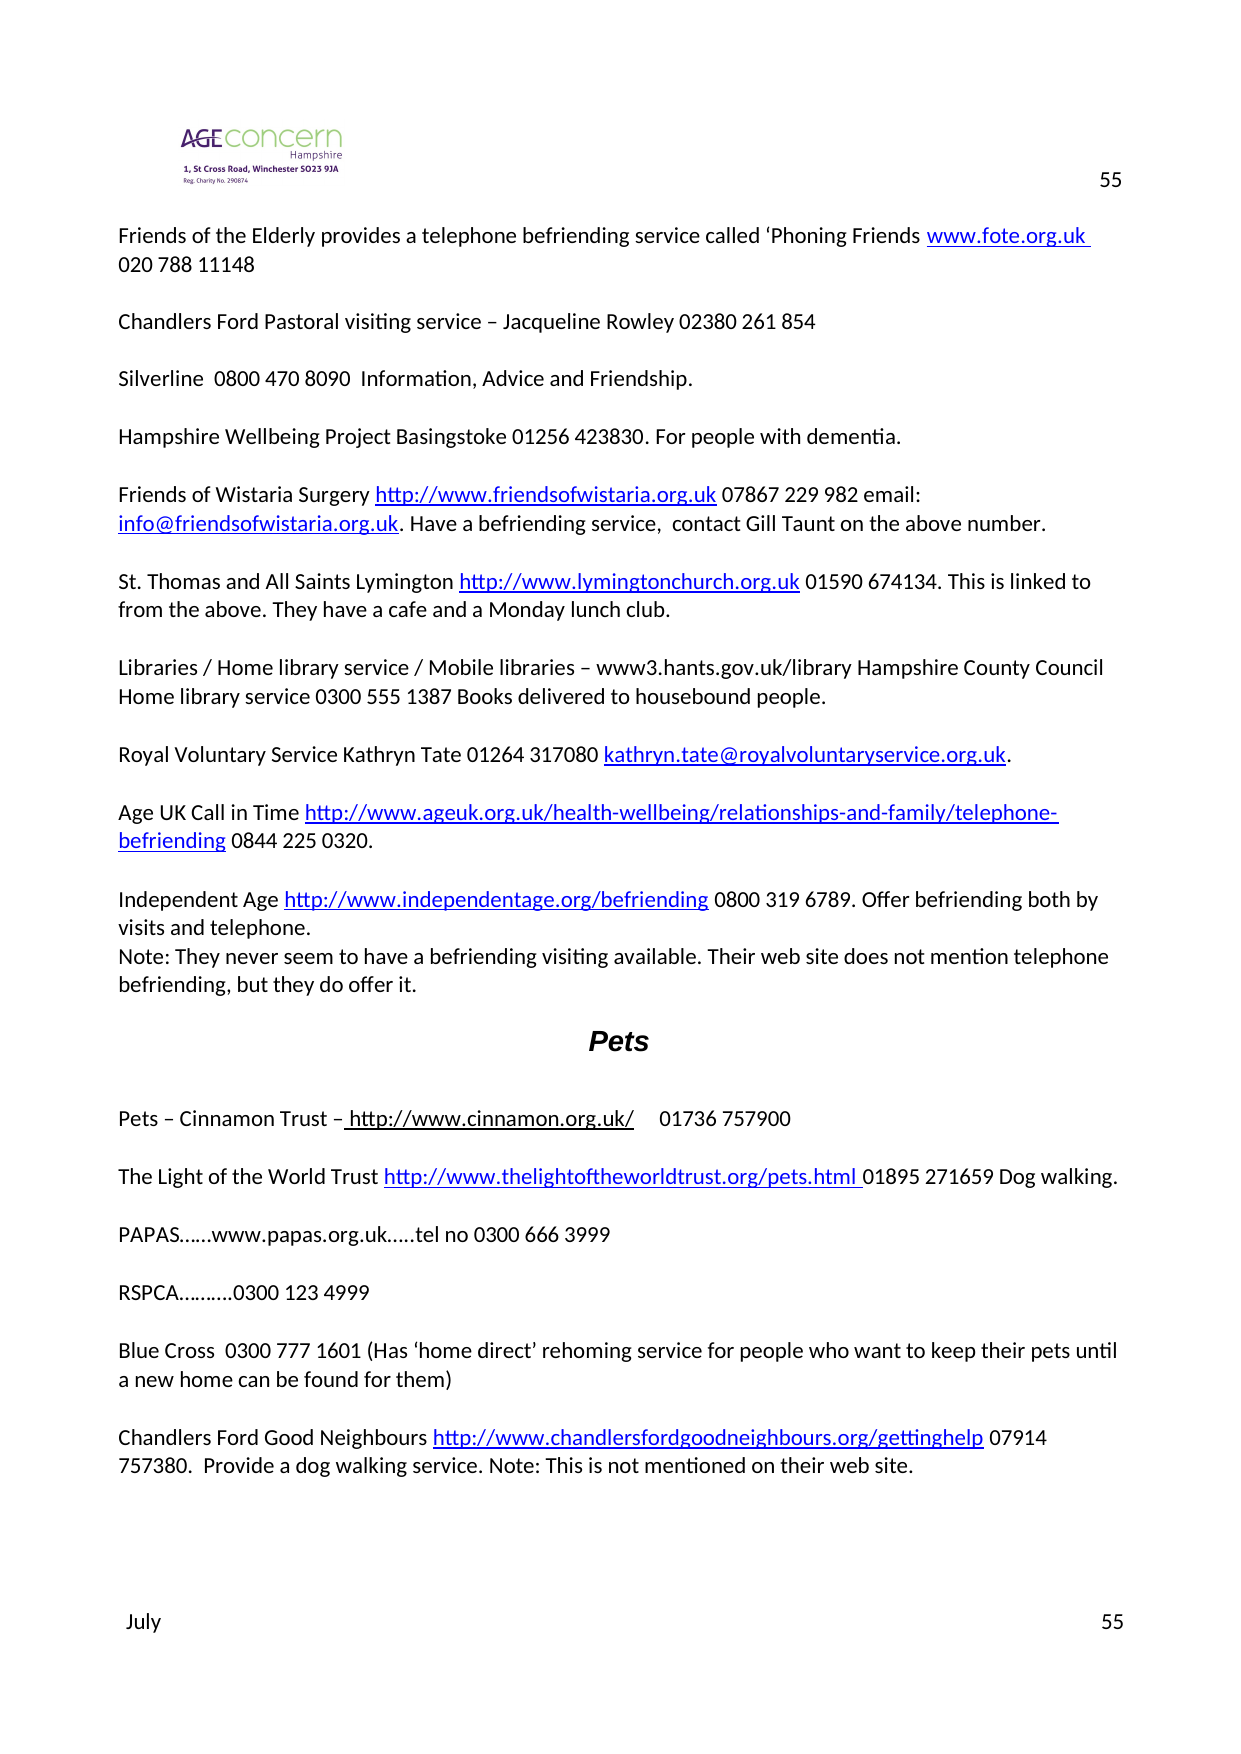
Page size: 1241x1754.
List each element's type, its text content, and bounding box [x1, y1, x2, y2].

picture [178, 119, 345, 186]
text Hampshire Wellbeing Project Basingstoke 01256 423830. For people with dementia. [118, 422, 1122, 451]
text Royal Voluntary Service Kathryn Tate 01264 317080 kathryn.tate@royalvoluntaryservice.org.uk. [118, 740, 1122, 768]
text Pets – Cinnamon Trust – http://www.cinnamon.org.uk/ 01736 757900 [118, 1104, 1122, 1133]
text Independent Age http://www.independentage.org/befriending 0800 319 6789. Offer befriending both by visits and telephone. [118, 884, 1122, 942]
text RSPCA……….0300 123 4999 [118, 1278, 1122, 1307]
text Friends of the Elderly provides a telephone befriending service called ‘Phoning Friends www.fote.org.uk 020 788 11148 [118, 221, 1122, 278]
text Friends of Wistaria Surgery http://www.friendsofwistaria.org.uk 07867 229 982 email: info@friendsofwistaria.org.uk. Have a befriending service, contact Gill Taunt on the above number. [118, 480, 1122, 537]
text Blue Cross 0300 777 1601 (Has ‘home direct’ rehoming service for people who want to keep their pets until a new home can be found for them) [118, 1336, 1122, 1393]
text Note: They never seem to have a befriending visiting available. Their web site does not mention telephone befriending, but they do offer it. [118, 942, 1122, 999]
text Libraries / Home library service / Mobile libraries – www3.hants.gov.uk/library Hampshire County Council Home library service 0300 555 1387 Books delivered to housebound people. [118, 653, 1122, 710]
text Silverline 0800 470 8090 Information, Advice and Friendship. [118, 364, 1122, 393]
text Age UK Call in Time http://www.ageuk.org.uk/health-wellbeing/relationships-and-family/telephone-befriending 0844 225 0320. [118, 798, 1122, 855]
text St. Thomas and All Saints Lymington http://www.lymingtonchurch.org.uk 01590 674134. This is linked to from the above. They have a cafe and a Monday lunch club. [118, 567, 1122, 624]
text Chandlers Ford Pastoral visiting service – Jacqueline Rowley 02380 261 854 [118, 307, 1122, 336]
subtitle Pets [118, 1024, 1122, 1057]
text Chandlers Ford Good Neighbours http://www.chandlersfordgoodneighbours.org/gettinghelp 07914 757380. Provide a dog walking service. Note: This is not mentioned on their web site. [118, 1423, 1122, 1480]
text PAPAS……www.papas.org.uk…..tel no 0300 666 3999 [118, 1220, 1122, 1249]
text The Light of the World Trust http://www.thelightoftheworldtrust.org/pets.html 01895 271659 Dog walking. [118, 1162, 1122, 1191]
